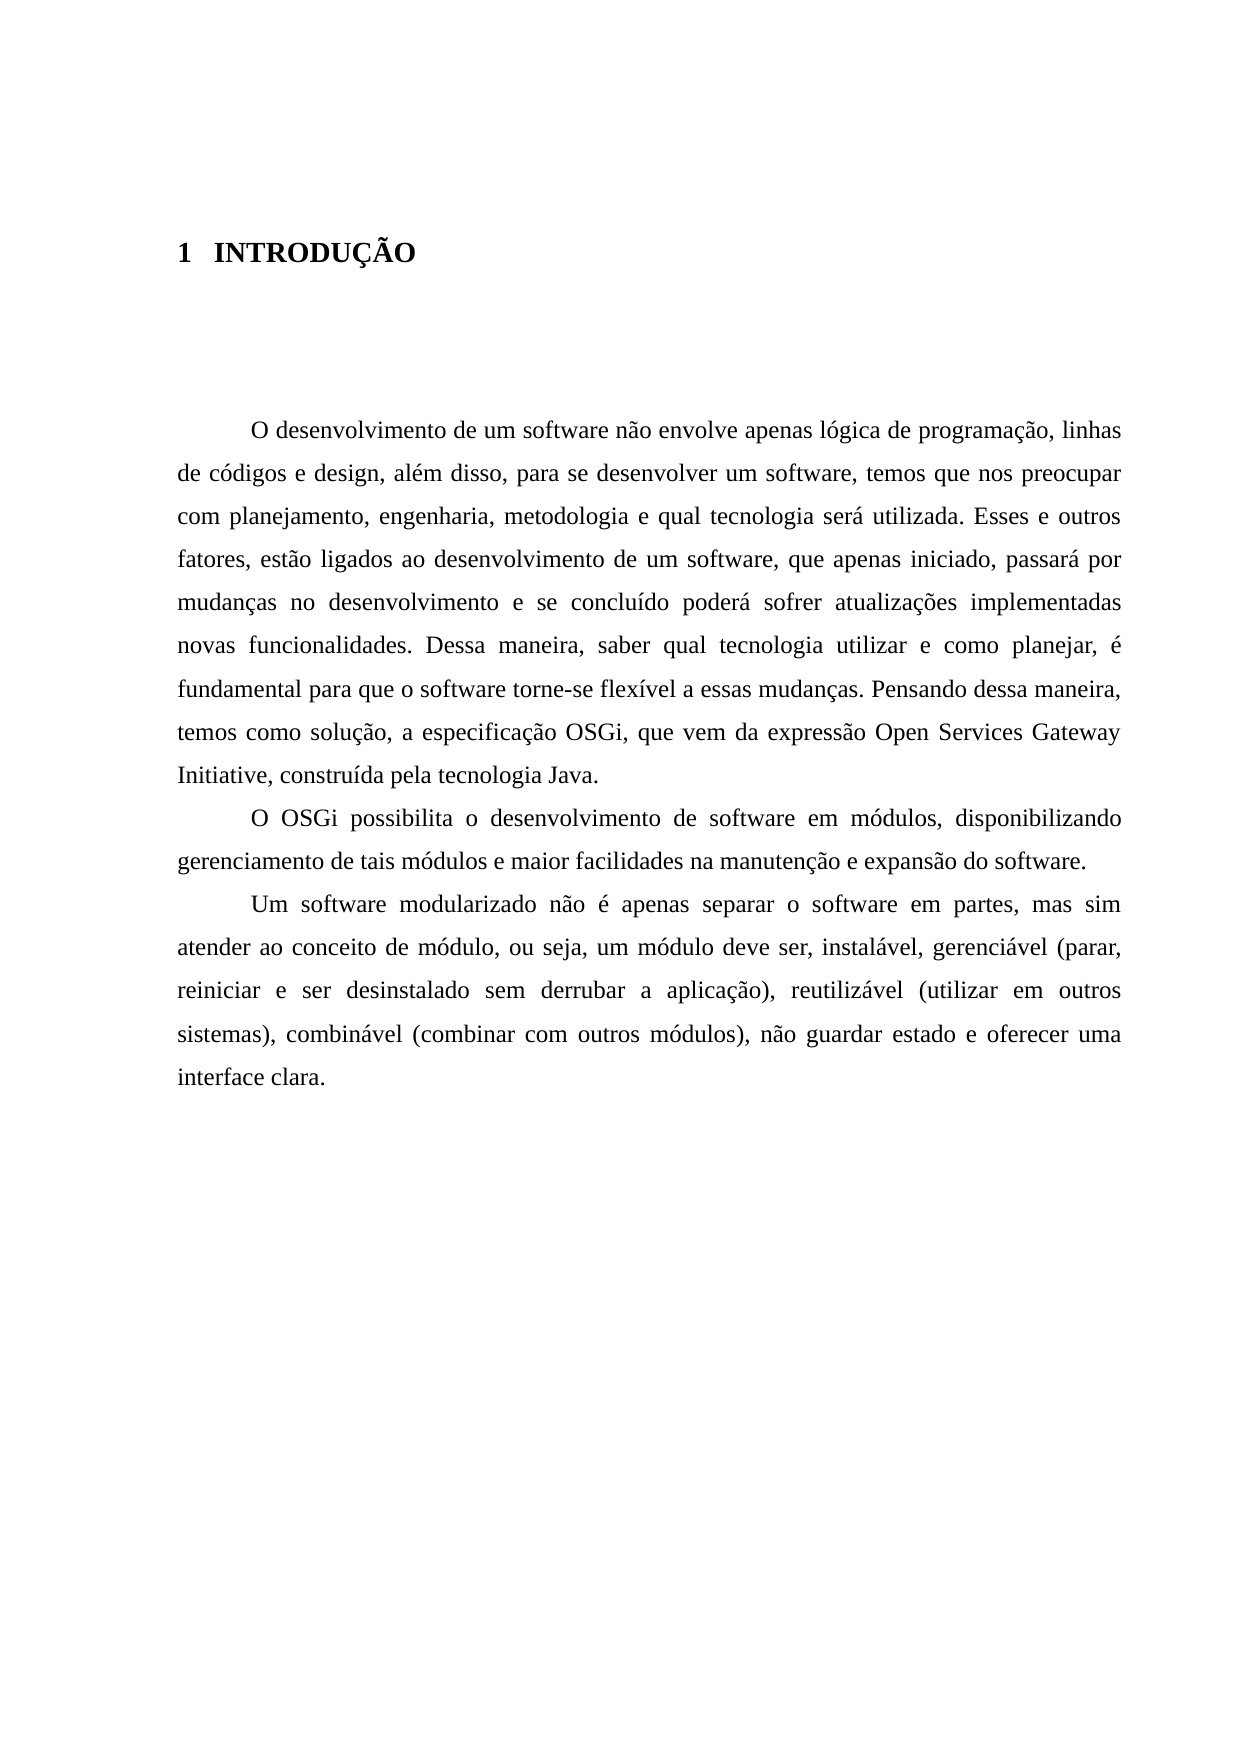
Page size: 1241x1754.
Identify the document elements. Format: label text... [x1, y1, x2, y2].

text Um software modularizado não é apenas separar o software em partes, mas sim atender ao conceito de módulo, ou seja, um módulo deve ser, instalável, gerenciável (parar, reiniciar e ser desinstalado sem derrubar a aplicação), reutilizável (utilizar em outros sistemas), combinável (combinar com outros módulos), não guardar estado e oferecer uma interface clara. [177, 889, 1122, 1091]
text O desenvolvimento de um software não envolve apenas lógica de programação, linhas de códigos e design, além disso, para se desenvolver um software, temos que nos preocupar com planejamento, engenharia, metodologia e qual tecnologia será utilizada. Esses e outros fatores, estão ligados ao desenvolvimento de um software, que apenas iniciado, passará por mudanças no desenvolvimento e se concluído poderá sofrer atualizações implementadas novas funcionalidades. Dessa maneira, saber qual tecnologia utilizar e como planejar, é fundamental para que o software torne-se flexível a essas mudanças. Pensando dessa maneira, temos como solução, a especificação OSGi, que vem da expressão Open Services Gateway Initiative, construída pela tecnologia Java. [177, 415, 1122, 789]
text O OSGi possibilita o desenvolvimento de software em módulos, disponibilizando gerenciamento de tais módulos e maior facilidades na manutenção e expansão do software. [177, 803, 1122, 875]
title Introdução [177, 235, 1122, 269]
